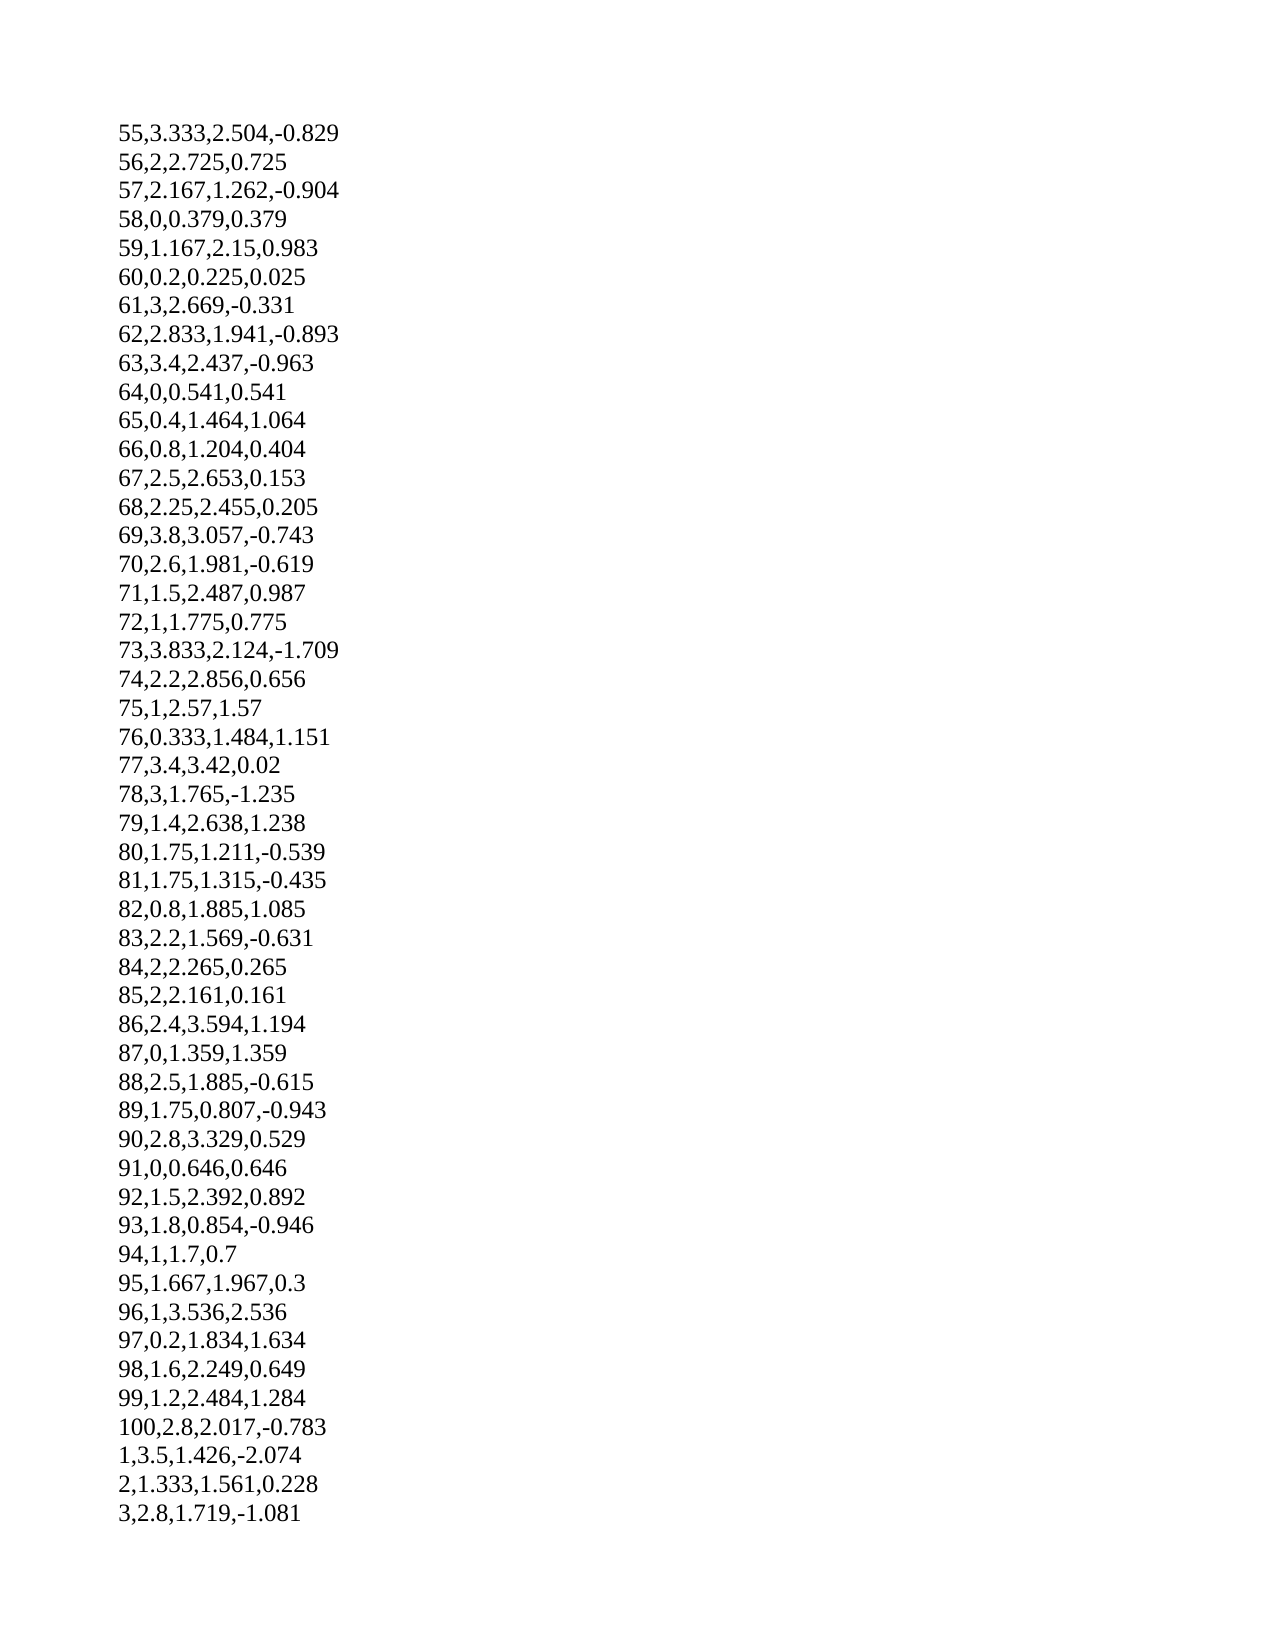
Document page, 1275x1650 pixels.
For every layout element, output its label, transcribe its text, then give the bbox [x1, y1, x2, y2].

text 71,1.5,2.487,0.987 [118, 578, 1157, 607]
text 63,3.4,2.437,-0.963 [118, 348, 1157, 377]
text 1,3.5,1.426,-2.074 [118, 1441, 1157, 1469]
text 98,1.6,2.249,0.649 [118, 1354, 1157, 1383]
text 75,1,2.57,1.57 [118, 693, 1157, 722]
text 72,1,1.775,0.775 [118, 607, 1157, 636]
text 3,2.8,1.719,-1.081 [118, 1498, 1157, 1527]
text 99,1.2,2.484,1.284 [118, 1383, 1157, 1412]
text 59,1.167,2.15,0.983 [118, 233, 1157, 262]
text 80,1.75,1.211,-0.539 [118, 837, 1157, 866]
text 96,1,3.536,2.536 [118, 1297, 1157, 1326]
text 58,0,0.379,0.379 [118, 204, 1157, 233]
text 91,0,0.646,0.646 [118, 1153, 1157, 1182]
text 97,0.2,1.834,1.634 [118, 1326, 1157, 1354]
text 83,2.2,1.569,-0.631 [118, 923, 1157, 952]
text 95,1.667,1.967,0.3 [118, 1268, 1157, 1297]
text 65,0.4,1.464,1.064 [118, 406, 1157, 434]
text 87,0,1.359,1.359 [118, 1038, 1157, 1067]
text 81,1.75,1.315,-0.435 [118, 866, 1157, 894]
text 64,0,0.541,0.541 [118, 377, 1157, 406]
text 85,2,2.161,0.161 [118, 981, 1157, 1009]
text 82,0.8,1.885,1.085 [118, 894, 1157, 923]
text 57,2.167,1.262,-0.904 [118, 176, 1157, 204]
text 74,2.2,2.856,0.656 [118, 664, 1157, 693]
text 93,1.8,0.854,-0.946 [118, 1211, 1157, 1239]
text 69,3.8,3.057,-0.743 [118, 521, 1157, 549]
text 56,2,2.725,0.725 [118, 147, 1157, 176]
text 86,2.4,3.594,1.194 [118, 1009, 1157, 1038]
text 90,2.8,3.329,0.529 [118, 1124, 1157, 1153]
text 60,0.2,0.225,0.025 [118, 262, 1157, 291]
text 66,0.8,1.204,0.404 [118, 434, 1157, 463]
text 84,2,2.265,0.265 [118, 952, 1157, 981]
text 100,2.8,2.017,-0.783 [118, 1412, 1157, 1441]
text 88,2.5,1.885,-0.615 [118, 1067, 1157, 1096]
text 67,2.5,2.653,0.153 [118, 463, 1157, 492]
text 70,2.6,1.981,-0.619 [118, 549, 1157, 578]
text 76,0.333,1.484,1.151 [118, 722, 1157, 751]
text 55,3.333,2.504,-0.829 [118, 118, 1157, 147]
text 94,1,1.7,0.7 [118, 1239, 1157, 1268]
text 68,2.25,2.455,0.205 [118, 492, 1157, 521]
text 77,3.4,3.42,0.02 [118, 751, 1157, 779]
text 79,1.4,2.638,1.238 [118, 808, 1157, 837]
text 89,1.75,0.807,-0.943 [118, 1096, 1157, 1124]
text 2,1.333,1.561,0.228 [118, 1469, 1157, 1498]
text 73,3.833,2.124,-1.709 [118, 636, 1157, 664]
text 62,2.833,1.941,-0.893 [118, 319, 1157, 348]
text 78,3,1.765,-1.235 [118, 779, 1157, 808]
text 92,1.5,2.392,0.892 [118, 1182, 1157, 1211]
text 61,3,2.669,-0.331 [118, 291, 1157, 319]
